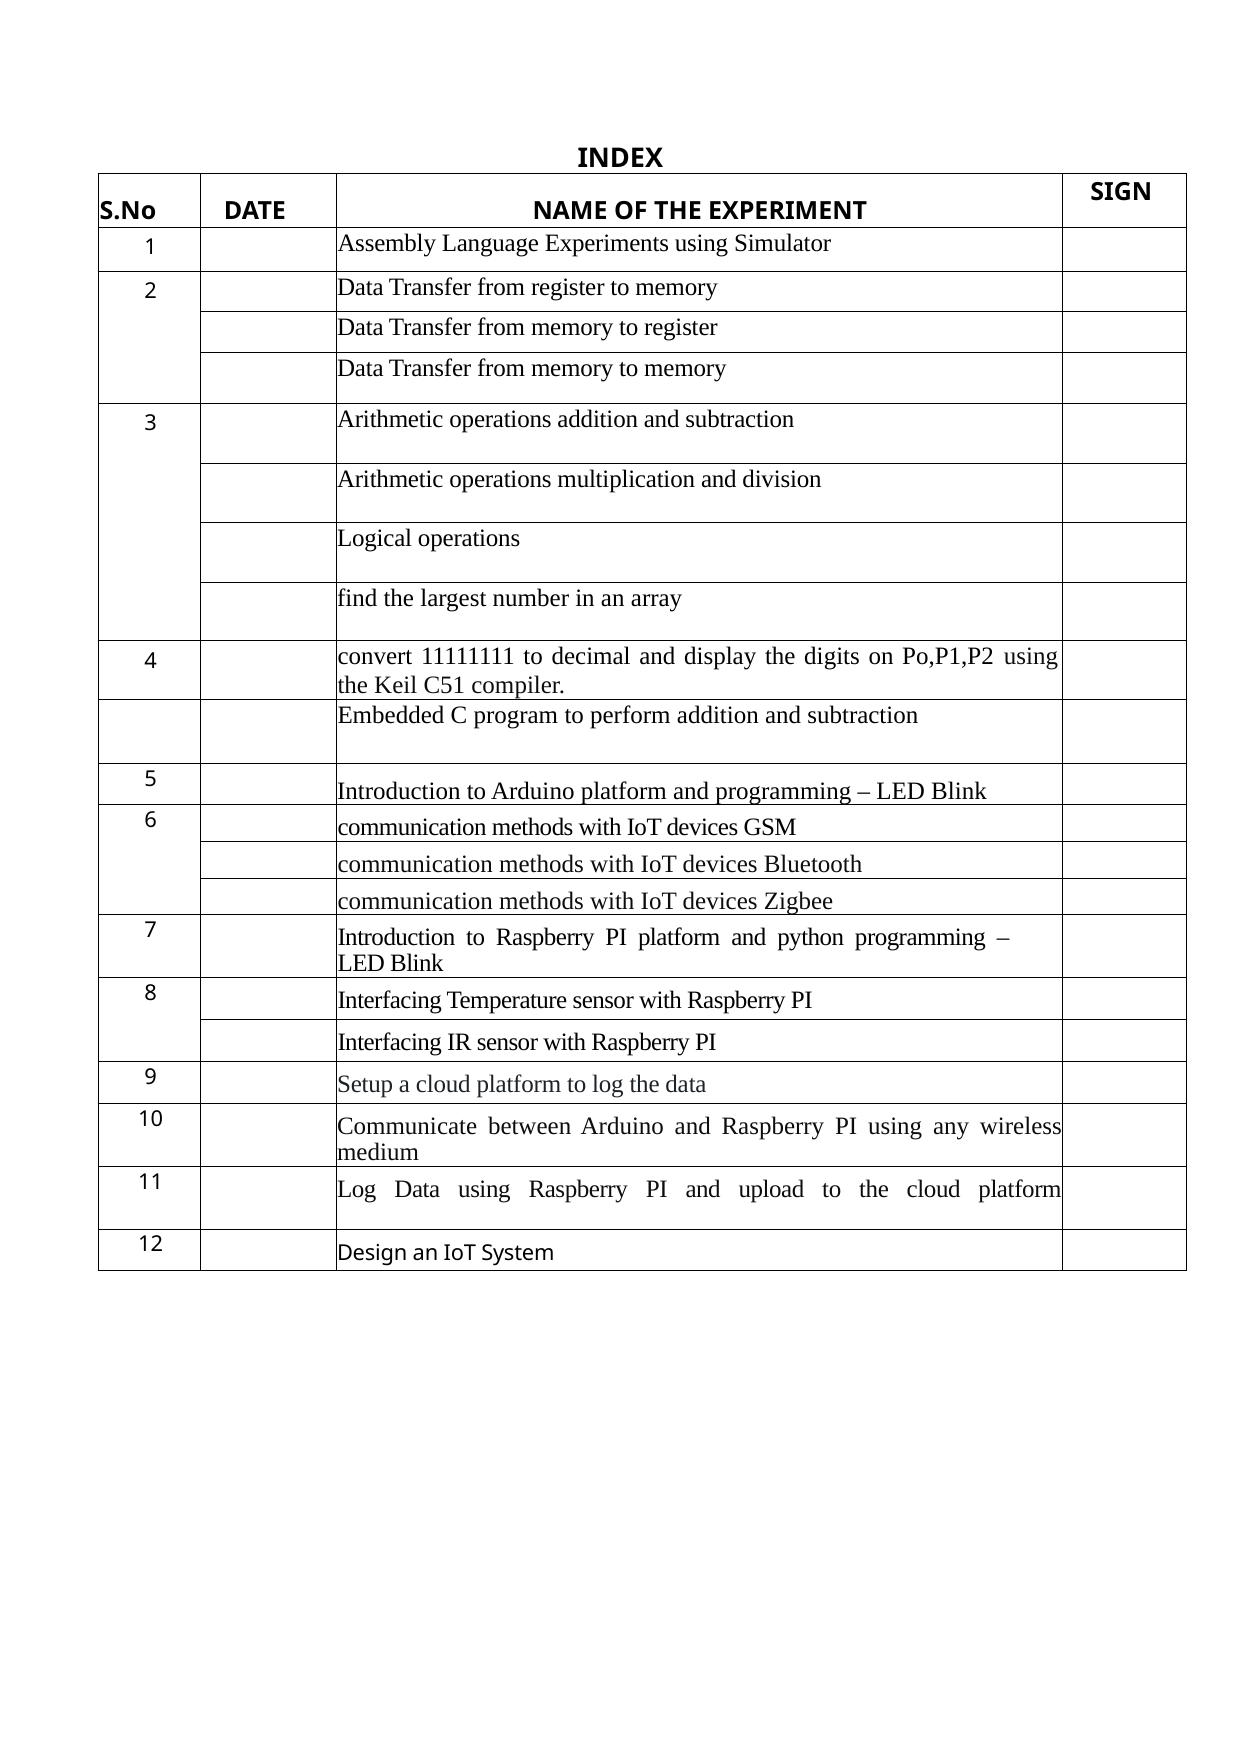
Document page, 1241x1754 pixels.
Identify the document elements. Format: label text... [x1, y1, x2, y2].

table_cell [1063, 272, 1186, 311]
table_cell [1063, 879, 1186, 914]
table_cell communication methods with IoT devices Bluetooth [337, 842, 1062, 878]
table_cell [201, 272, 336, 311]
table_cell [201, 1020, 336, 1061]
table_cell [201, 583, 336, 640]
table_cell [201, 641, 336, 699]
table_cell convert 11111111 to decimal and display the digits on Po,P1,P2 using the Keil C51 compiler. [337, 641, 1062, 699]
table_cell 9 [99, 1062, 200, 1103]
table_cell [201, 1104, 336, 1166]
table_cell [201, 312, 336, 352]
table_cell [1063, 915, 1186, 977]
table_cell Design an IoT System [337, 1230, 1062, 1270]
table_cell [201, 464, 336, 522]
table_cell Interfacing Temperature sensor with Raspberry PI [337, 978, 1062, 1019]
table_cell 11 [99, 1167, 200, 1228]
table_cell communication methods with IoT devices Zigbee [337, 879, 1062, 914]
table_cell [201, 353, 336, 403]
table_cell 3 [99, 404, 200, 640]
table_cell [1063, 842, 1186, 878]
table_cell [1063, 1020, 1186, 1061]
table_cell [201, 404, 336, 463]
table_cell Data Transfer from memory to register [337, 312, 1062, 352]
table_cell [201, 879, 336, 914]
table_cell Introduction to Arduino platform and programming – LED Blink [337, 764, 1062, 804]
table_cell [1063, 353, 1186, 403]
table_cell [201, 915, 336, 977]
table_cell [99, 700, 200, 763]
table_cell [201, 764, 336, 804]
table_header S.No [99, 174, 200, 227]
table_cell 2 [99, 272, 200, 403]
table_cell Arithmetic operations addition and subtraction [337, 404, 1062, 463]
table_cell Arithmetic operations multiplication and division [337, 464, 1062, 522]
table_cell [201, 1062, 336, 1103]
table_cell [1063, 464, 1186, 522]
table_cell Interfacing IR sensor with Raspberry PI [337, 1020, 1062, 1061]
table_cell [201, 700, 336, 763]
table_cell Assembly Language Experiments using Simulator [337, 228, 1062, 271]
table_cell Data Transfer from register to memory [337, 272, 1062, 311]
table_cell 1 [99, 228, 200, 271]
table_cell [1063, 1167, 1186, 1228]
table_cell [201, 842, 336, 878]
table_cell [1063, 1230, 1186, 1270]
table_cell Communicate between Arduino and Raspberry PI using any wireless medium [337, 1104, 1062, 1166]
table_cell 4 [99, 641, 200, 699]
table_cell [1063, 312, 1186, 352]
table_cell [201, 805, 336, 841]
table_cell [1063, 1062, 1186, 1103]
table_cell 6 [99, 805, 200, 914]
table_cell [1063, 404, 1186, 463]
table_cell [1063, 1104, 1186, 1166]
table_cell 12 [99, 1230, 200, 1270]
text INDEX [118, 146, 1122, 173]
table_cell [1063, 700, 1186, 763]
table_cell Log Data using Raspberry PI and upload to the cloud platform [337, 1167, 1062, 1228]
table_cell [201, 1230, 336, 1270]
table_cell find the largest number in an array [337, 583, 1062, 640]
table_cell [201, 523, 336, 582]
table_cell [1063, 764, 1186, 804]
table_cell [1063, 583, 1186, 640]
table_cell [201, 228, 336, 271]
table_cell Setup a cloud platform to log the data [337, 1062, 1062, 1103]
table_cell [201, 1167, 336, 1228]
table_cell 10 [99, 1104, 200, 1166]
table_cell [201, 978, 336, 1019]
table_header NAME OF THE EXPERIMENT [337, 174, 1062, 227]
table_cell Logical operations [337, 523, 1062, 582]
table_cell 5 [99, 764, 200, 804]
table_cell [1063, 978, 1186, 1019]
table_cell [1063, 523, 1186, 582]
table_cell [1063, 641, 1186, 699]
table_header SIGN [1063, 174, 1186, 227]
table_cell Introduction to Raspberry PI platform and python programming – LED Blink [337, 915, 1062, 977]
table_cell Data Transfer from memory to memory [337, 353, 1062, 403]
table_cell 8 [99, 978, 200, 1061]
table_cell [1063, 228, 1186, 271]
table_header DATE [201, 174, 336, 227]
table_cell communication methods with IoT devices GSM [337, 805, 1062, 841]
table_cell 7 [99, 915, 200, 977]
table_cell Embedded C program to perform addition and subtraction [337, 700, 1062, 763]
table_cell [1063, 805, 1186, 841]
